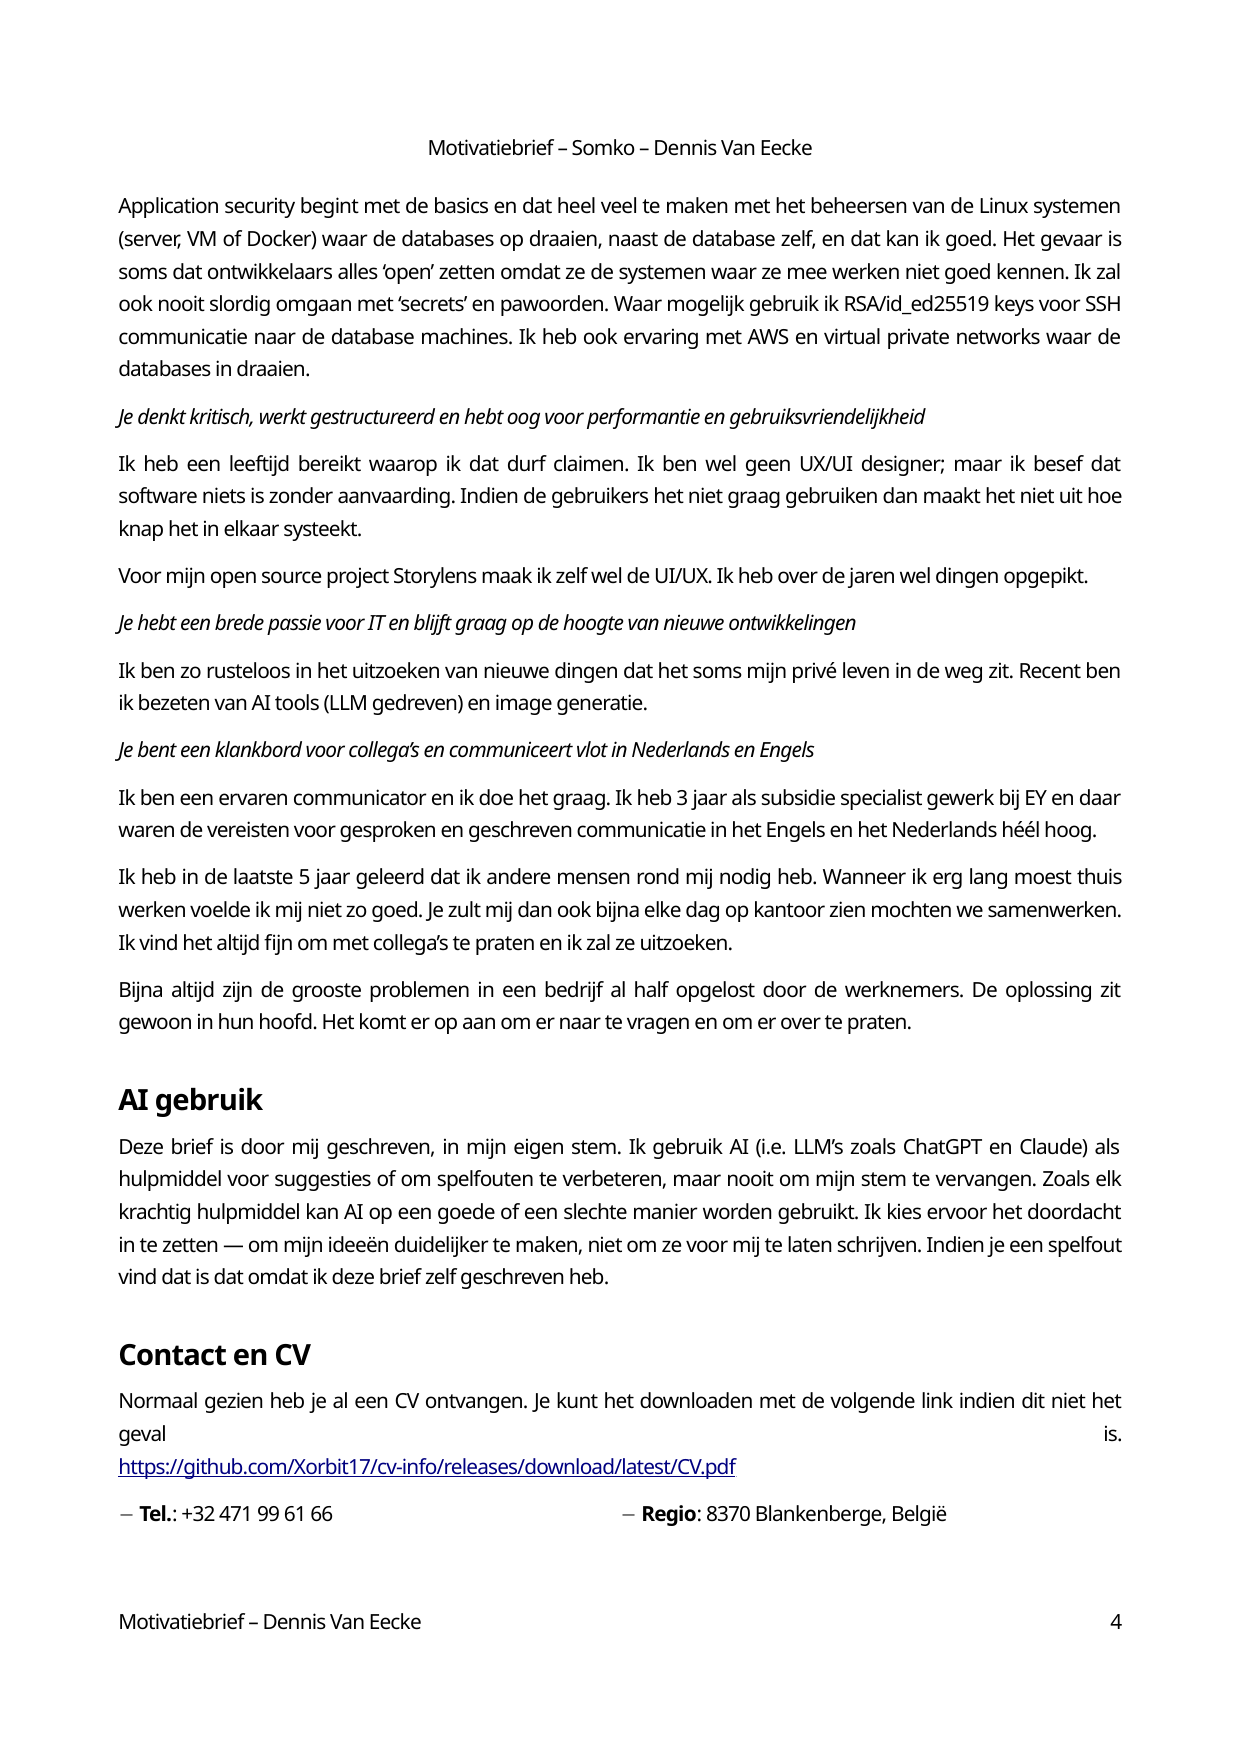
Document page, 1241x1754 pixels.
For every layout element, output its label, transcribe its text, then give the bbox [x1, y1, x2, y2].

text Je bent een klankbord voor collega’s en communiceert vlot in Nederlands en Engels [118, 736, 1122, 764]
subtitle AI gebruik [118, 1080, 1122, 1119]
text Ik heb in de laatste 5 jaar geleerd dat ik andere mensen rond mij nodig heb. Wanneer ik erg lang moest thuis werken voelde ik mij niet zo goed. Je zult mij dan ook bijna elke dag op kantoor zien mochten we samenwerken. Ik vind het altijd fijn om met collega’s te praten en ik zal ze uitzoeken. [118, 862, 1122, 956]
text Ik ben zo rusteloos in het uitzoeken van nieuwe dingen dat het soms mijn privé leven in de weg zit. Recent ben ik bezeten van AI tools (LLM gedreven) en image generatie. [118, 656, 1122, 717]
text Je denkt kritisch, werkt gestructureerd en hebt oog voor performantie en gebruiksvriendelijkheid [118, 402, 1122, 430]
subtitle Contact en CV [118, 1334, 1122, 1374]
text Application security begint met de basics en dat heel veel te maken met het beheersen van de Linux systemen (server, VM of Docker) waar de databases op draaien, naast de database zelf, en dat kan ik goed. Het gevaar is soms dat ontwikkelaars alles ‘open’ zetten omdat ze de systemen waar ze mee werken niet goed kennen. Ik zal ook nooit slordig omgaan met ‘secrets’ en pawoorden. Waar mogelijk gebruik ik RSA/id_ed25519 keys voor SSH communicatie naar de database machines. Ik heb ook ervaring met AWS en virtual private networks waar de databases in draaien. [118, 192, 1122, 383]
table_header Tel.: +32 471 99 61 66 Privé e-mail: dennis.vaneecke@gmail.com [118, 1499, 620, 1562]
text Deze brief is door mij geschreven, in mijn eigen stem. Ik gebruik AI (i.e. LLM’s zoals ChatGPT en Claude) als hulpmiddel voor suggesties of om spelfouten te verbeteren, maar nooit om mijn stem te vervangen. Zoals elk krachtig hulpmiddel kan AI op een goede of een slechte manier worden gebruikt. Ik kies ervoor het doordacht in te zetten — om mijn ideeën duidelijker te maken, niet om ze voor mij te laten schrijven. Indien je een spelfout vind dat is dat omdat ik deze brief zelf geschreven heb. [118, 1132, 1122, 1291]
text Bijna altijd zijn de grooste problemen in een bedrijf al half opgelost door de werknemers. De oplossing zit gewoon in hun hoofd. Het komt er op aan om er naar te vragen en om er over te praten. [118, 975, 1122, 1036]
text Ik ben een ervaren communicator en ik doe het graag. Ik heb 3 jaar als subsidie specialist gewerk bij EY en daar waren de vereisten voor gesproken en geschreven communicatie in het Engels en het Nederlands héél hoog. [118, 783, 1122, 844]
table_header Regio: 8370 Blankenberge, België Github: github.com/Xorbit17 [620, 1499, 1122, 1562]
text Ik heb een leeftijd bereikt waarop ik dat durf claimen. Ik ben wel geen UX/UI designer; maar ik besef dat software niets is zonder aanvaarding. Indien de gebruikers het niet graag gebruiken dan maakt het niet uit hoe knap het in elkaar systeekt. [118, 449, 1122, 543]
text Normaal gezien heb je al een CV ontvangen. Je kunt het downloaden met de volgende link indien dit niet het geval is. https://github.com/Xorbit17/cv-info/releases/download/latest/CV.pdf [118, 1387, 1122, 1480]
text Voor mijn open source project Storylens maak ik zelf wel de UI/UX. Ik heb over de jaren wel dingen opgepikt. [118, 561, 1122, 590]
text Je hebt een brede passie voor IT en blijft graag op de hoogte van nieuwe ontwikkelingen [118, 608, 1122, 637]
